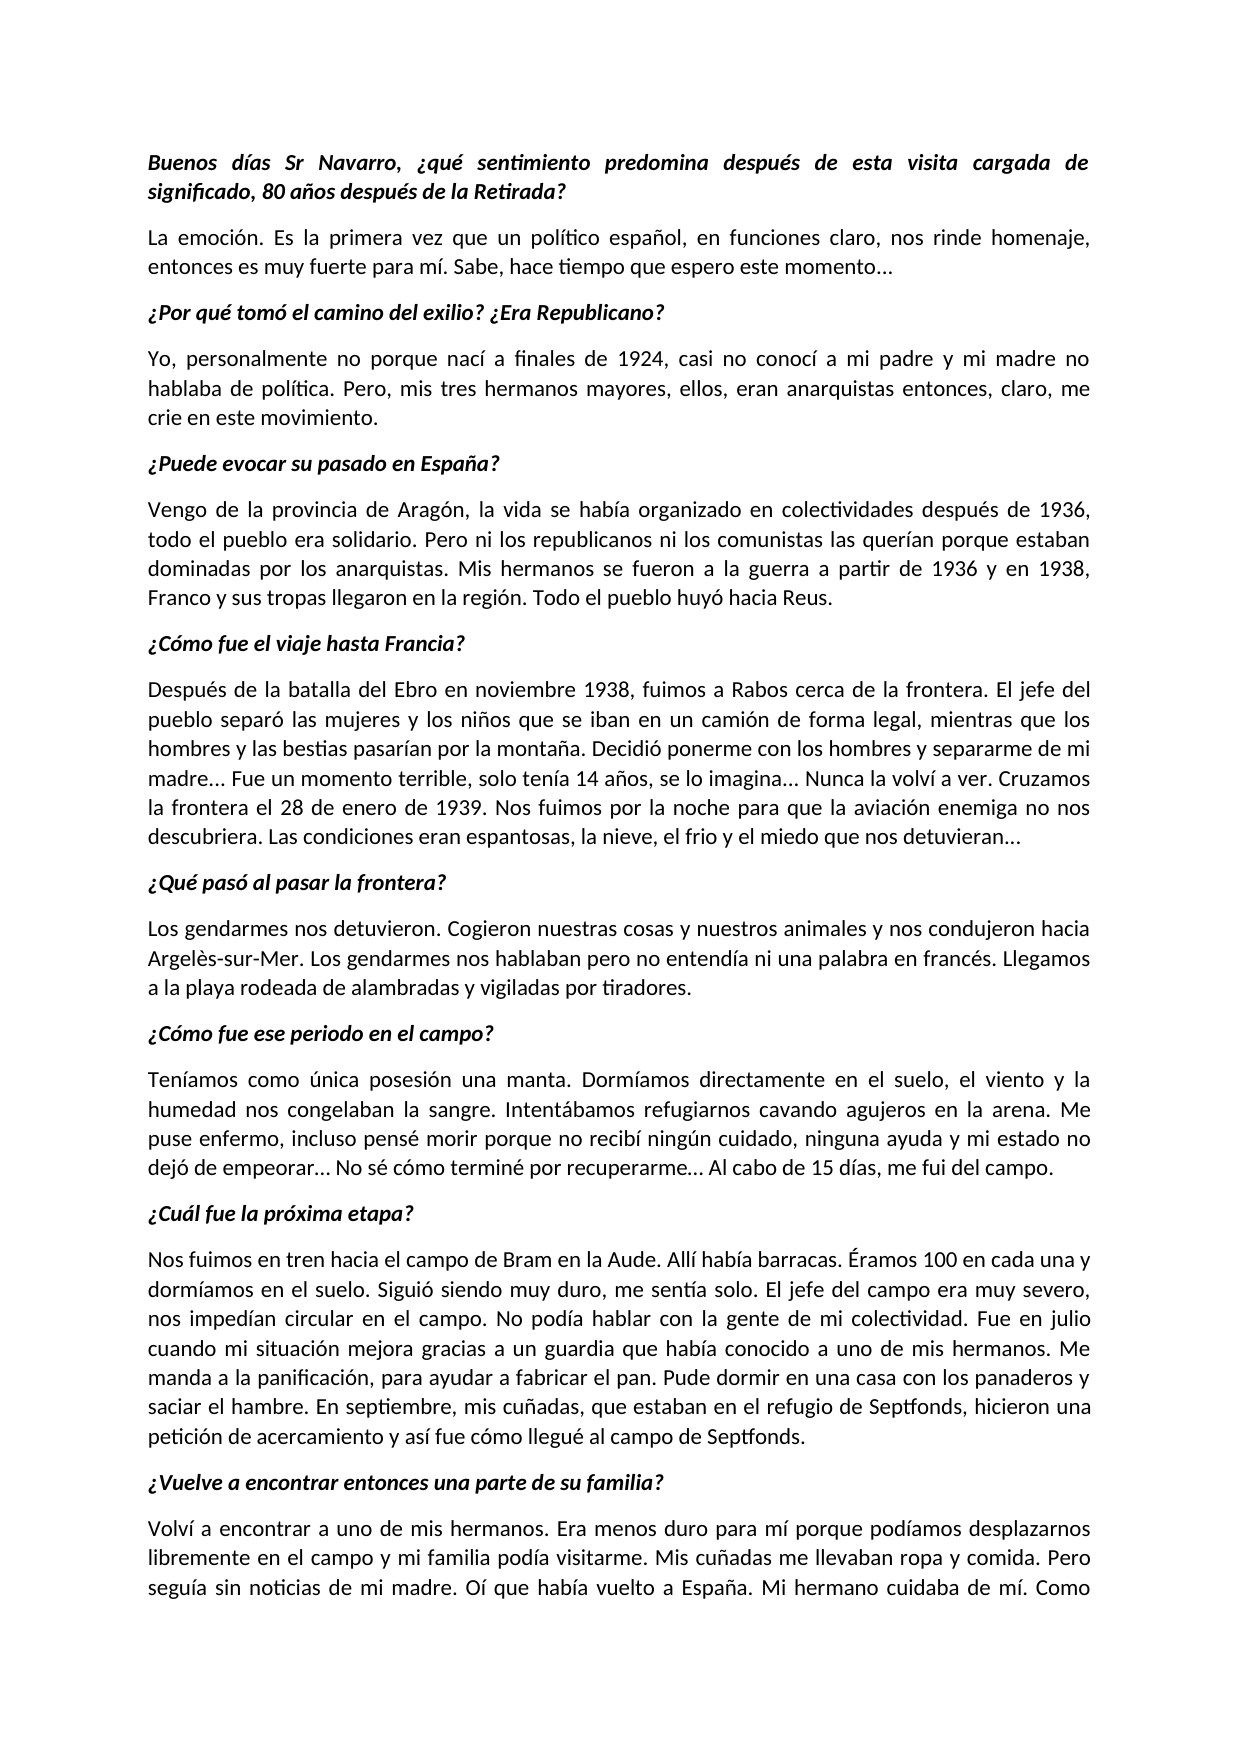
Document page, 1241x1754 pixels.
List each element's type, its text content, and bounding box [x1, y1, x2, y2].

text Volví a encontrar a uno de mis hermanos. Era menos duro para mí porque podíamos desplazarnos libremente en el campo y mi familia podía visitarme. Mis cuñadas me llevaban ropa y comida. Pero seguía sin noticias de mi madre. Oí que había vuelto a España. Mi hermano cuidaba de mí. Como [148, 1514, 1093, 1601]
text ¿Vuelve a encontrar entonces una parte de su familia? [148, 1468, 1093, 1496]
text Nos fuimos en tren hacia el campo de Bram en la Aude. Allí había barracas. Éramos 100 en cada una y dormíamos en el suelo. Siguió siendo muy duro, me sentía solo. El jefe del campo era muy severo, nos impedían circular en el campo. No podía hablar con la gente de mi colectividad. Fue en julio cuando mi situación mejora gracias a un guardia que había conocido a uno de mis hermanos. Me manda a la panificación, para ayudar a fabricar el pan. Pude dormir en una casa con los panaderos y saciar el hambre. En septiembre, mis cuñadas, que estaban en el refugio de Septfonds, hicieron una petición de acercamiento y así fue cómo llegué al campo de Septfonds. [148, 1246, 1093, 1450]
text Yo, personalmente no porque nací a finales de 1924, casi no conocí a mi padre y mi madre no hablaba de política. Pero, mis tres hermanos mayores, ellos, eran anarquistas entonces, claro, me crie en este movimiento. [148, 344, 1093, 431]
text La emoción. Es la primera vez que un político español, en funciones claro, nos rinde homenaje, entonces es muy fuerte para mí. Sabe, hace tiempo que espero este momento... [148, 223, 1093, 280]
text Después de la batalla del Ebro en noviembre 1938, fuimos a Rabos cerca de la frontera. El jefe del pueblo separó las mujeres y los niños que se iban en un camión de forma legal, mientras que los hombres y las bestias pasarían por la montaña. Decidió ponerme con los hombres y separarme de mi madre... Fue un momento terrible, solo tenía 14 años, se lo imagina... Nunca la volví a ver. Cruzamos la frontera el 28 de enero de 1939. Nos fuimos por la noche para que la aviación enemiga no nos descubriera. Las condiciones eran espantosas, la nieve, el frio y el miedo que nos detuvieran... [148, 676, 1093, 850]
text Vengo de la provincia de Aragón, la vida se había organizado en colectividades después de 1936, todo el pueblo era solidario. Pero ni los republicanos ni los comunistas las querían porque estaban dominadas por los anarquistas. Mis hermanos se fueron a la guerra a partir de 1936 y en 1938, Franco y sus tropas llegaron en la región. Todo el pueblo huyó hacia Reus. [148, 495, 1093, 611]
text Buenos días Sr Navarro, ¿qué sentimiento predomina después de esta visita cargada de significado, 80 años después de la Retirada? [148, 148, 1093, 205]
text Teníamos como única posesión una manta. Dormíamos directamente en el suelo, el viento y la humedad nos congelaban la sangre. Intentábamos refugiarnos cavando agujeros en la arena. Me puse enfermo, incluso pensé morir porque no recibí ningún cuidado, ninguna ayuda y mi estado no dejó de empeorar… No sé cómo terminé por recuperarme… Al cabo de 15 días, me fui del campo. [148, 1065, 1093, 1181]
text ¿Cómo fue ese periodo en el campo? [148, 1019, 1093, 1047]
text ¿Cuál fue la próxima etapa? [148, 1199, 1093, 1227]
text ¿Por qué tomó el camino del exilio? ¿Era Republicano? [148, 298, 1093, 326]
text ¿Cómo fue el viaje hasta Francia? [148, 629, 1093, 657]
text Los gendarmes nos detuvieron. Cogieron nuestras cosas y nuestros animales y nos condujeron hacia Argelès-sur-Mer. Los gendarmes nos hablaban pero no entendía ni una palabra en francés. Llegamos a la playa rodeada de alambradas y vigiladas por tiradores. [148, 914, 1093, 1001]
text ¿Qué pasó al pasar la frontera? [148, 868, 1093, 896]
text ¿Puede evocar su pasado en España? [148, 449, 1093, 477]
